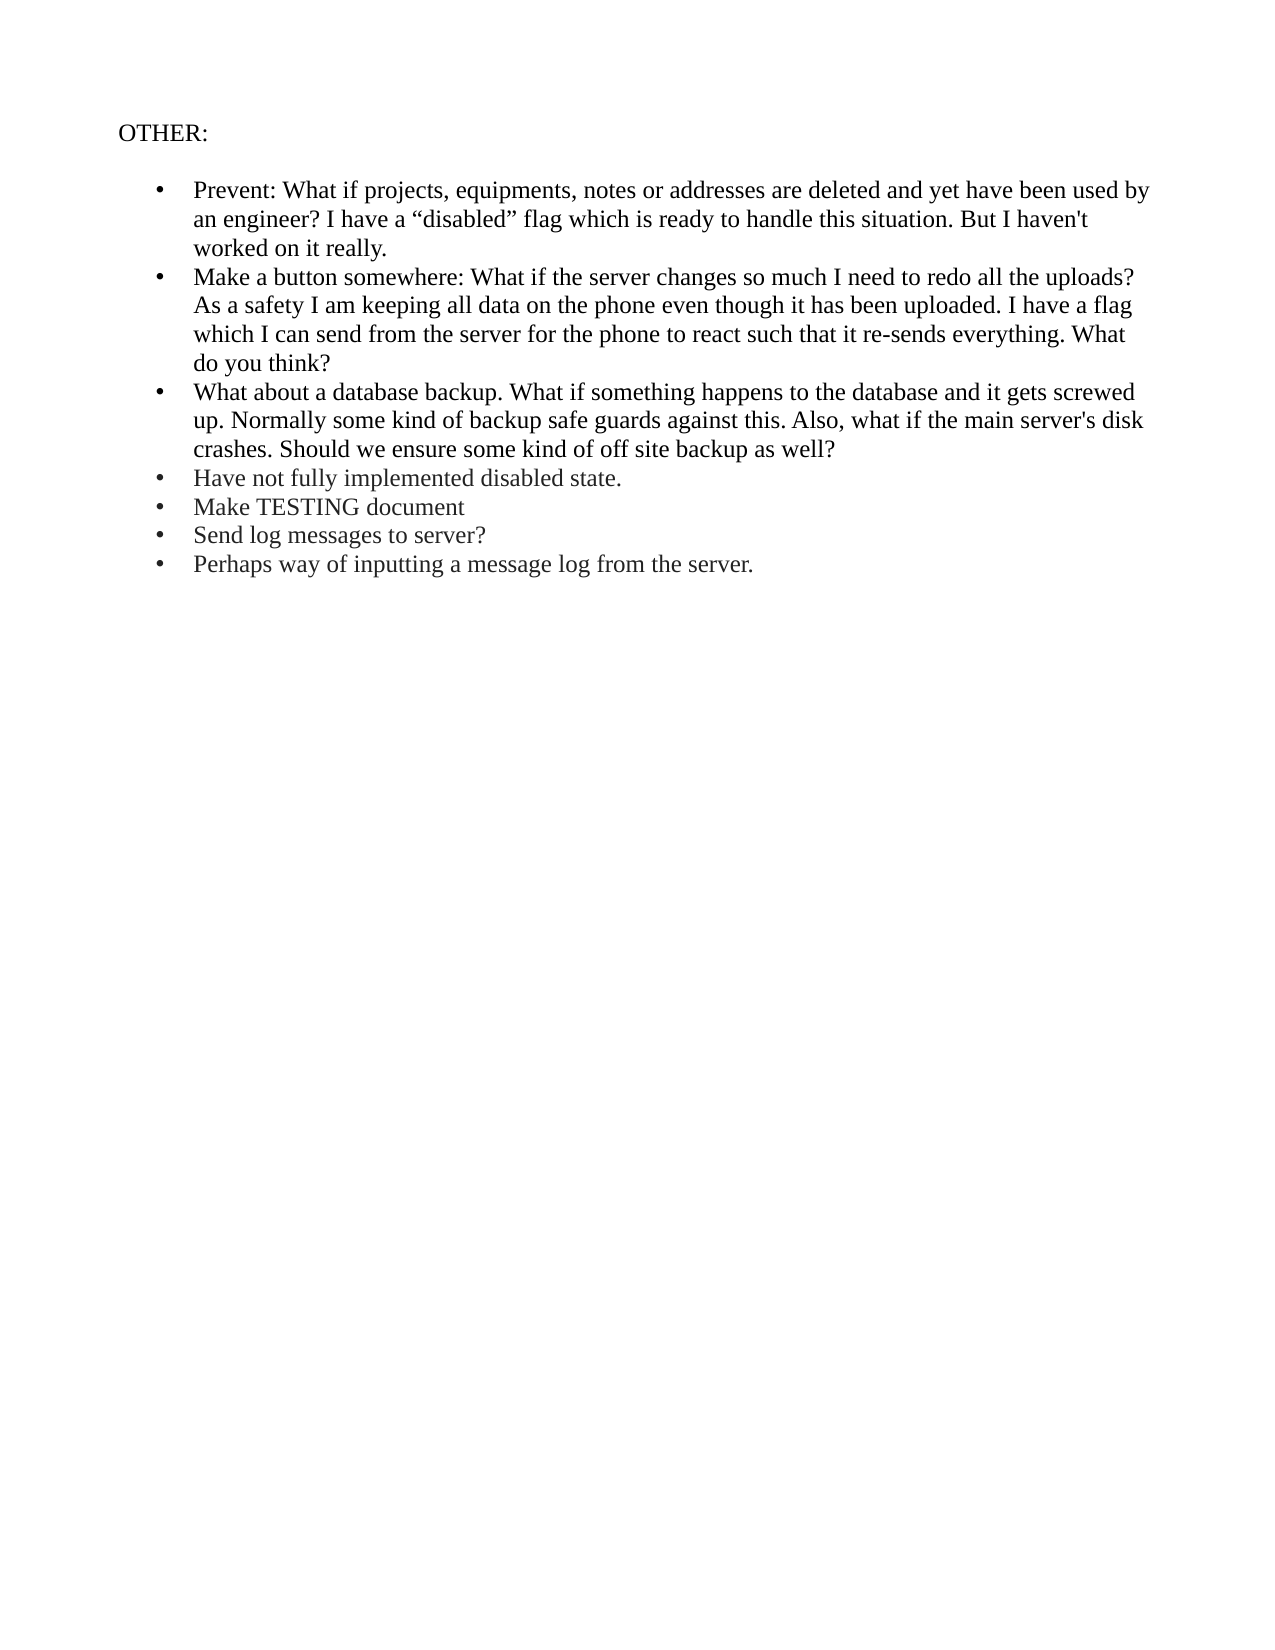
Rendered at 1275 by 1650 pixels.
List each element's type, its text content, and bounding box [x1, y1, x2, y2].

list Send log messages to server? [156, 521, 1157, 549]
list Perhaps way of inputting a message log from the server. [156, 549, 1157, 578]
list Make a button somewhere: What if the server changes so much I need to redo all the uploads? As a safety I am keeping all data on the phone even though it has been uploaded. I have a flag which I can send from the server for the phone to react such that it re-sends everything. What do you think? [156, 262, 1157, 377]
list Have not fully implemented disabled state. [156, 463, 1157, 492]
list Prevent: What if projects, equipments, notes or addresses are deleted and yet have been used by an engineer? I have a “disabled” flag which is ready to handle this situation. But I haven't worked on it really. [156, 176, 1157, 262]
list What about a database backup. What if something happens to the database and it gets screwed up. Normally some kind of backup safe guards against this. Also, what if the main server's disk crashes. Should we ensure some kind of off site backup as well? [156, 377, 1157, 463]
list Make TESTING document [156, 492, 1157, 521]
text OTHER: [118, 118, 1157, 147]
